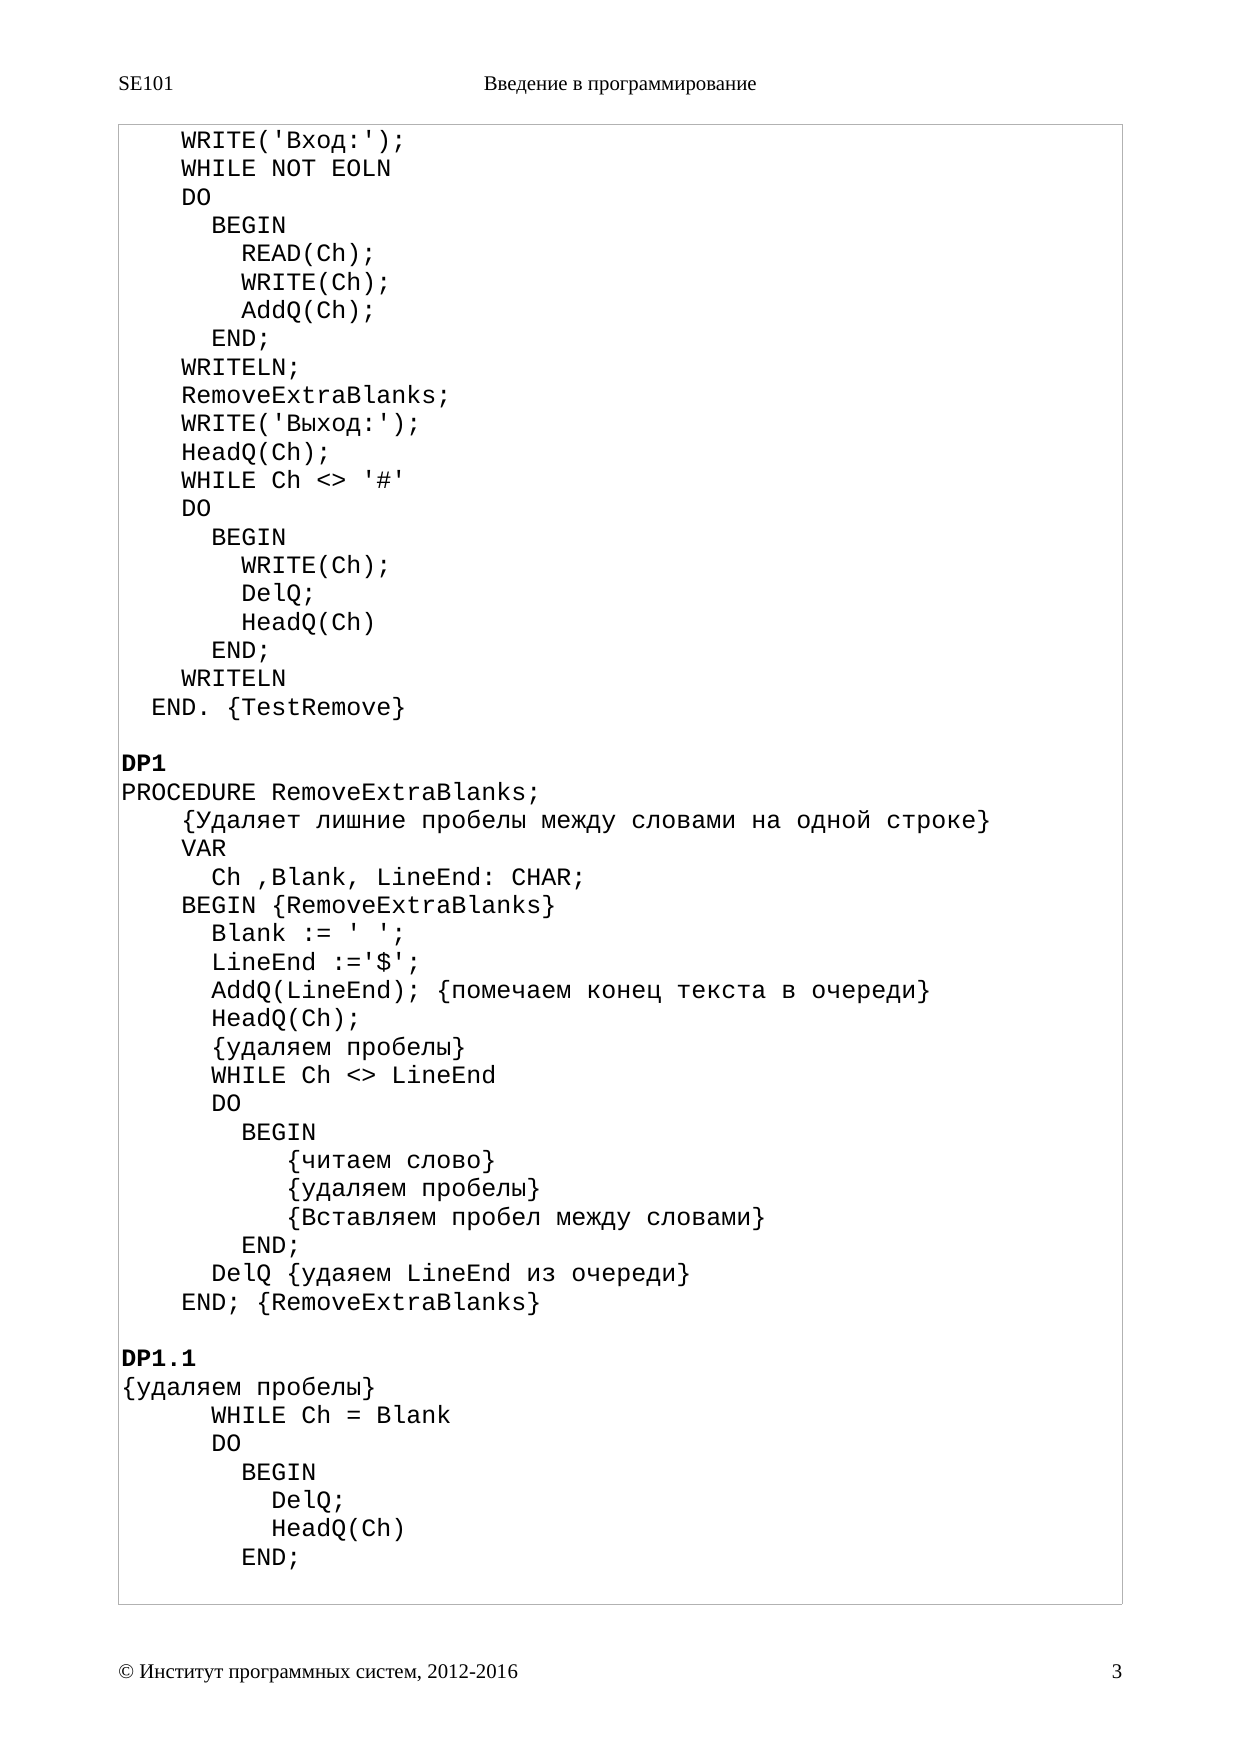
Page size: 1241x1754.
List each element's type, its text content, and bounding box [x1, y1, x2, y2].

text READ(Ch); [119, 238, 1122, 266]
text {Вставляем пробел между словами} [119, 1201, 1122, 1229]
text BEGIN {RemoveExtraBlanks} [119, 889, 1122, 918]
text DP1 [119, 748, 1122, 776]
text DO [119, 1088, 1122, 1116]
text WHILE Ch <> LineEnd [119, 1059, 1122, 1088]
text RemoveExtraBlanks; [119, 379, 1122, 408]
text END; [119, 1541, 1122, 1572]
text WHILE NOT EOLN [119, 153, 1122, 181]
text HeadQ(Ch) [119, 606, 1122, 634]
text DelQ {удаяем LineEnd из очереди} [119, 1258, 1122, 1286]
text AddQ(LineEnd); {помечаем конец текста в очереди} [119, 974, 1122, 1003]
text HeadQ(Ch); [119, 436, 1122, 464]
text LineEnd :='$'; [119, 946, 1122, 974]
text BEGIN [119, 1116, 1122, 1144]
text END. {TestRemove} [119, 691, 1122, 722]
text {Удаляет лишниe пробелы между словами на одной строке} [119, 804, 1122, 833]
text WRITE(Ch); [119, 266, 1122, 294]
text Blank := ' '; [119, 918, 1122, 946]
text DelQ; [119, 1484, 1122, 1513]
text END; [119, 634, 1122, 663]
text DO [119, 181, 1122, 209]
text DelQ; [119, 578, 1122, 606]
text BEGIN [119, 1456, 1122, 1484]
text WRITE('Выход:'); [119, 408, 1122, 436]
text HeadQ(Ch) [119, 1513, 1122, 1541]
text Ch ,Blank, LineEnd: CHAR; [119, 861, 1122, 889]
text BEGIN [119, 209, 1122, 238]
text WHILE Ch = Blank [119, 1399, 1122, 1428]
text BEGIN [119, 521, 1122, 549]
text HeadQ(Ch); [119, 1003, 1122, 1031]
text {удаляем пробелы} [119, 1173, 1122, 1201]
text {удаляем пробелы} [119, 1371, 1122, 1399]
text DP1.1 [119, 1343, 1122, 1371]
text AddQ(Ch); [119, 294, 1122, 323]
text WRITE('Вход:'); [119, 125, 1122, 153]
text WRITE(Ch); [119, 549, 1122, 578]
text END; [119, 323, 1122, 351]
text END; {RemoveExtraBlanks} [119, 1286, 1122, 1317]
text DO [119, 1428, 1122, 1456]
text {удаляем пробелы} [119, 1031, 1122, 1059]
text DO [119, 493, 1122, 521]
text PROCEDURE RemoveExtraBlanks; [119, 776, 1122, 804]
text END; [119, 1229, 1122, 1258]
text WHILE Ch <> '#' [119, 464, 1122, 493]
text WRITELN [119, 663, 1122, 691]
text VAR [119, 833, 1122, 861]
text WRITELN; [119, 351, 1122, 379]
text {читаем слово} [119, 1144, 1122, 1173]
